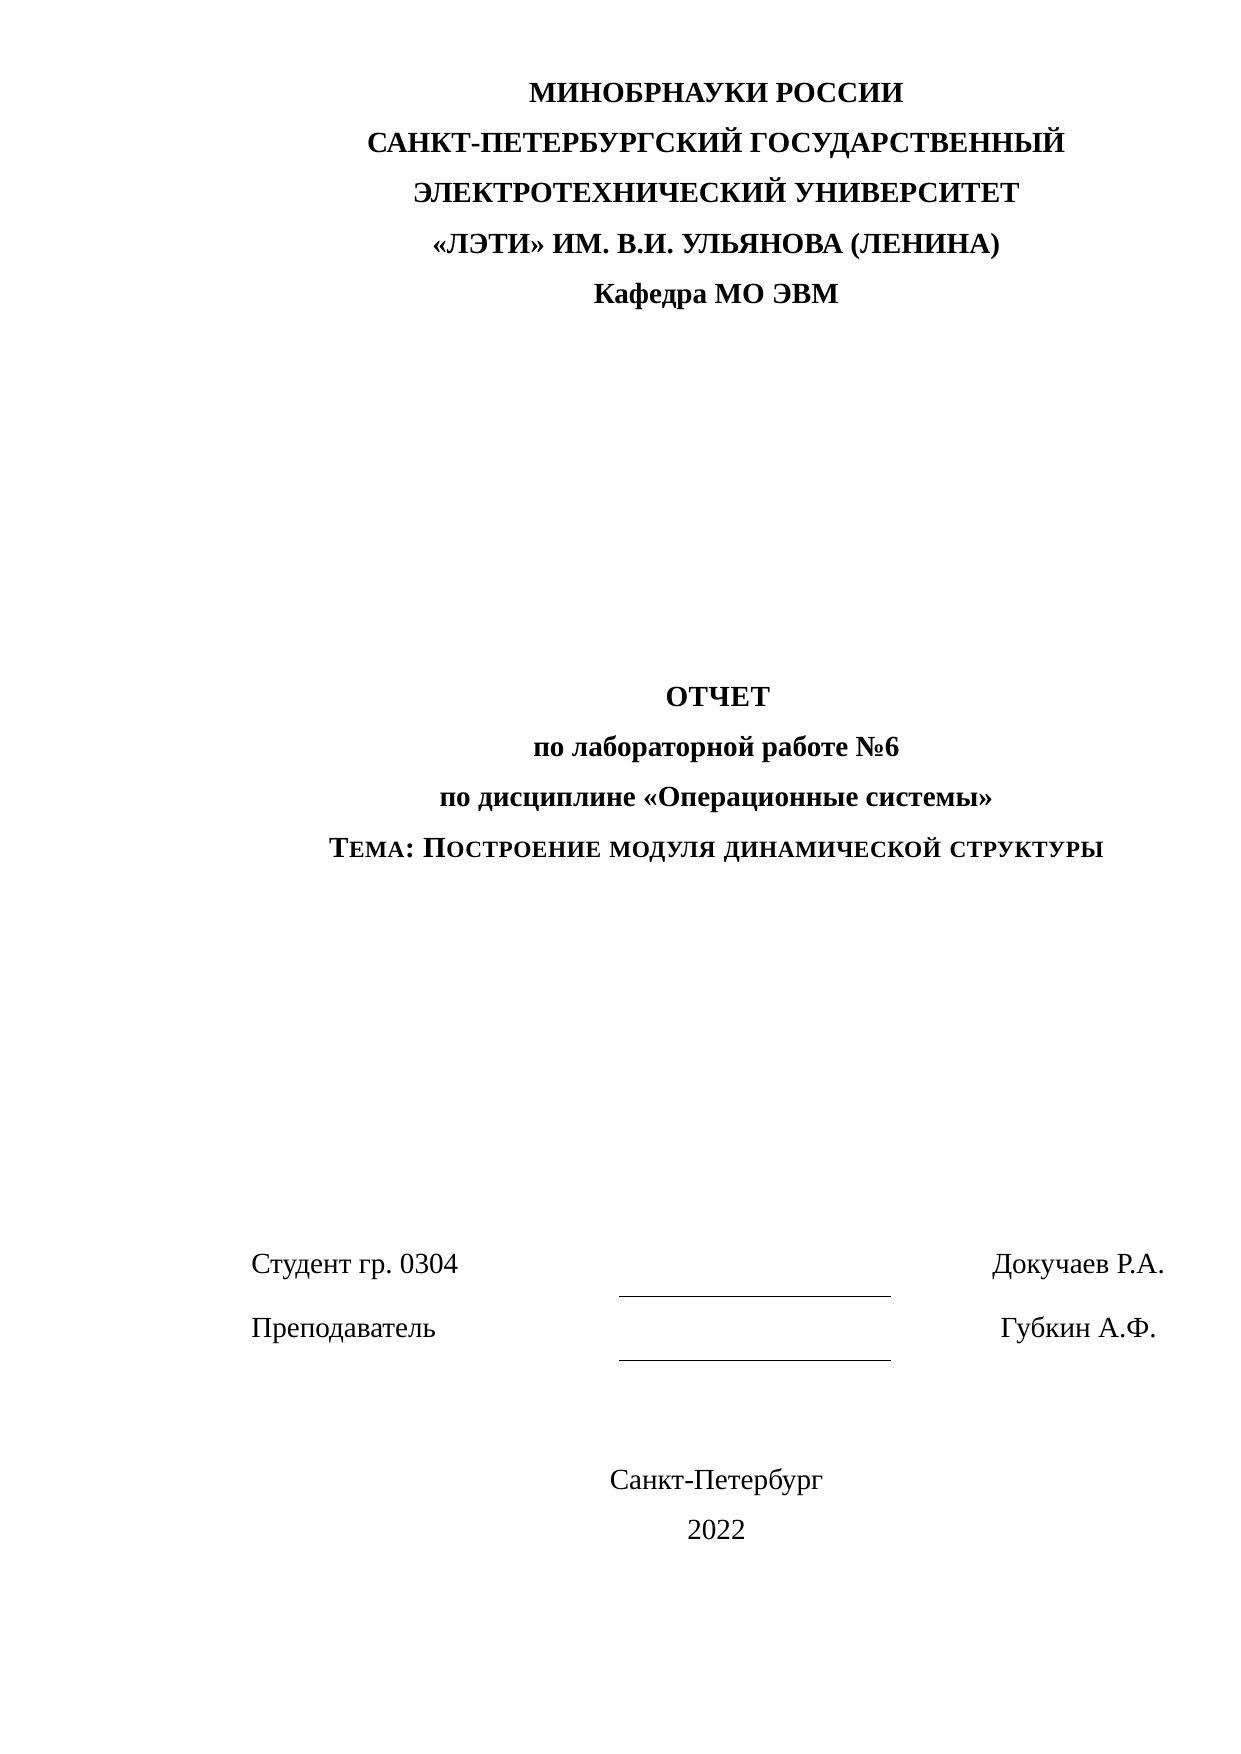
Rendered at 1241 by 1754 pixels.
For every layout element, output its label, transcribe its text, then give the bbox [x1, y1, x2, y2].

text 2022 [177, 1512, 1181, 1546]
text Санкт-Петербург [177, 1462, 1181, 1495]
text Санкт-Петербургский государственный [177, 125, 1181, 159]
text электротехнический университет [177, 176, 1181, 209]
table_cell Преподаватель [166, 1296, 619, 1360]
text по дисциплине «Операционные системы» [177, 779, 1181, 813]
text по лабораторной работе №6 [177, 729, 1181, 763]
table_header Докучаев Р.А. [891, 1232, 1192, 1296]
table_cell Губкин А.Ф. [891, 1296, 1192, 1360]
table_header Студент гр. 0304 [166, 1232, 619, 1296]
text Кафедра МО ЭВМ [177, 276, 1181, 310]
table_cell [619, 1297, 891, 1360]
text МИНОБРНАУКИ РОССИИ [177, 75, 1181, 108]
text «ЛЭТИ» им. В.И. Ульянова (Ленина) [177, 226, 1181, 259]
text отчет [177, 679, 1181, 712]
table_header [619, 1232, 891, 1296]
text Тема: Построение модуля динамической структуры [177, 830, 1181, 863]
